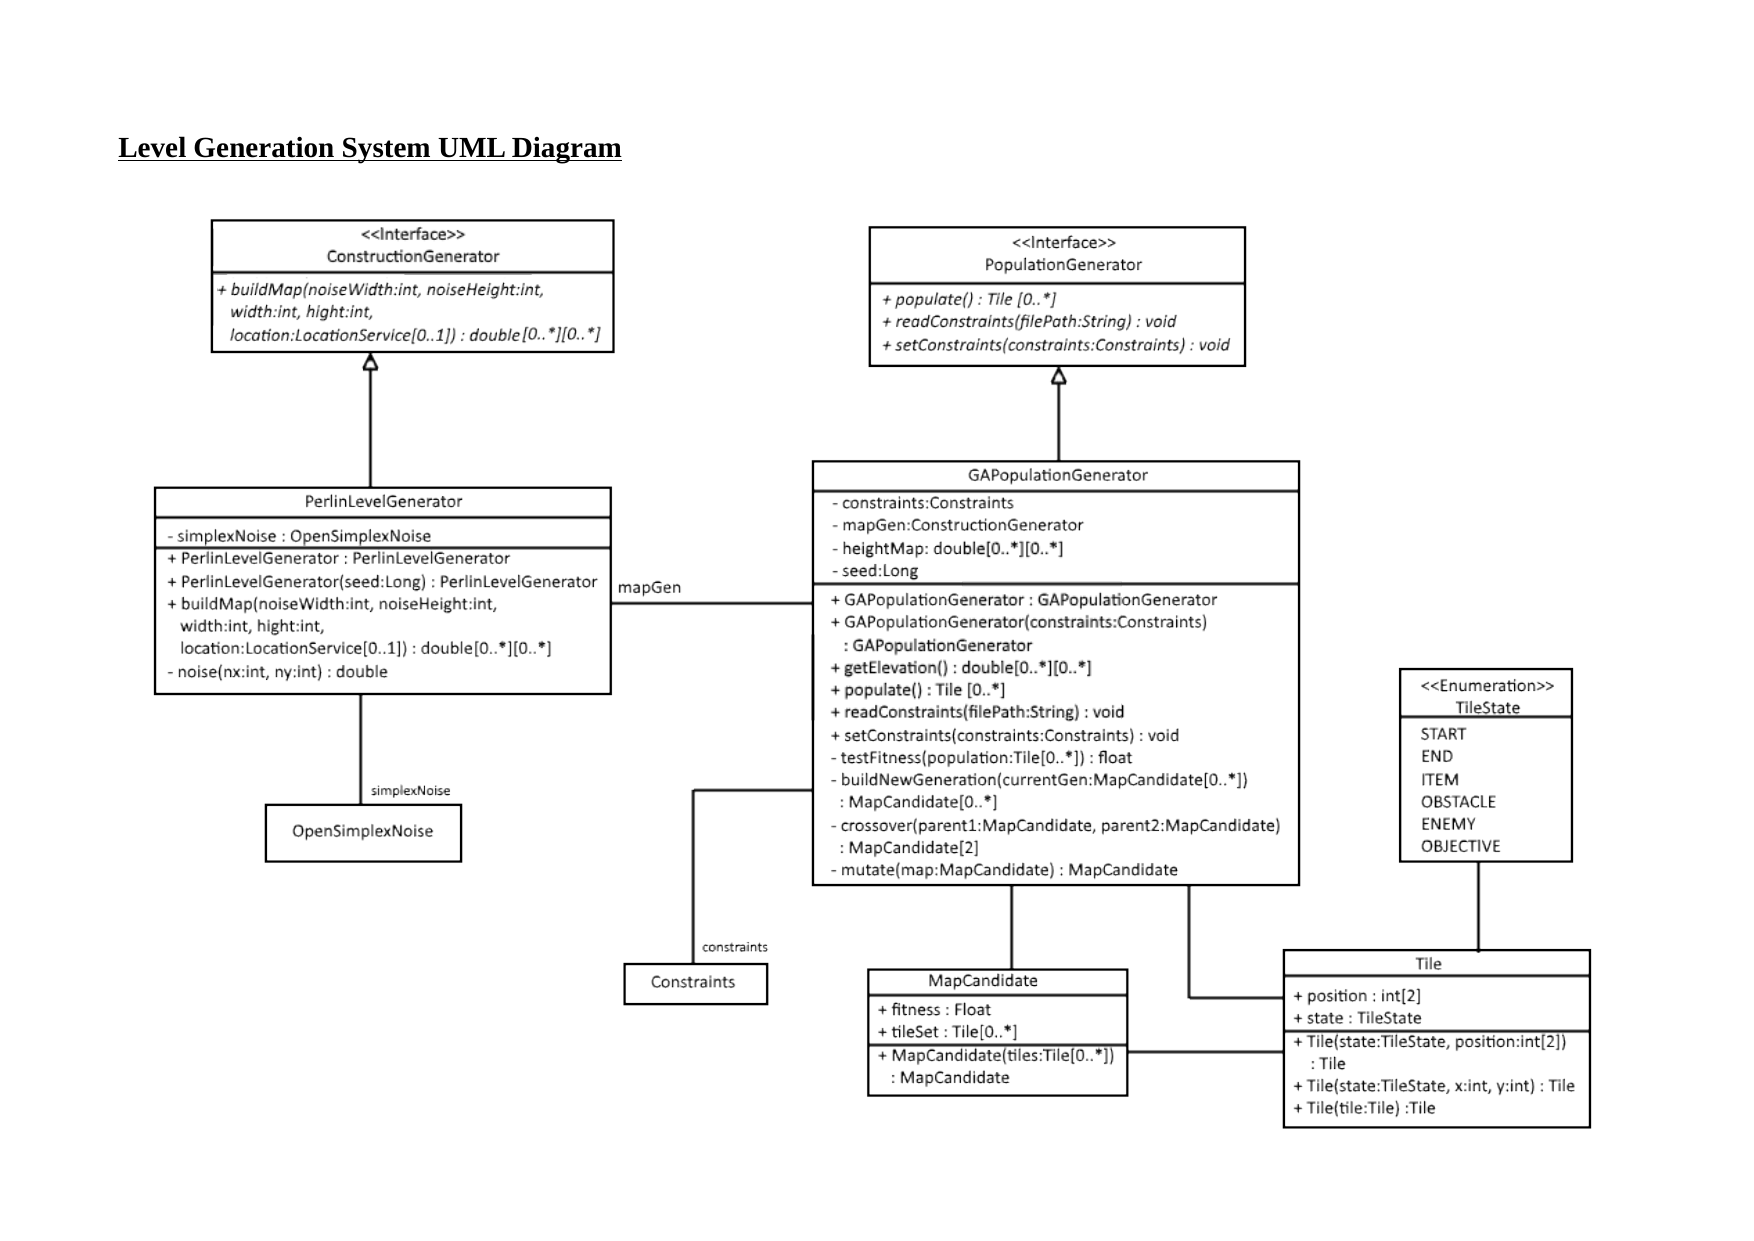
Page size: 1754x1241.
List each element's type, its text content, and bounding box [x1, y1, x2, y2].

subtitle Level Generation System UML Diagram [118, 131, 1636, 164]
picture [122, 186, 1603, 1147]
